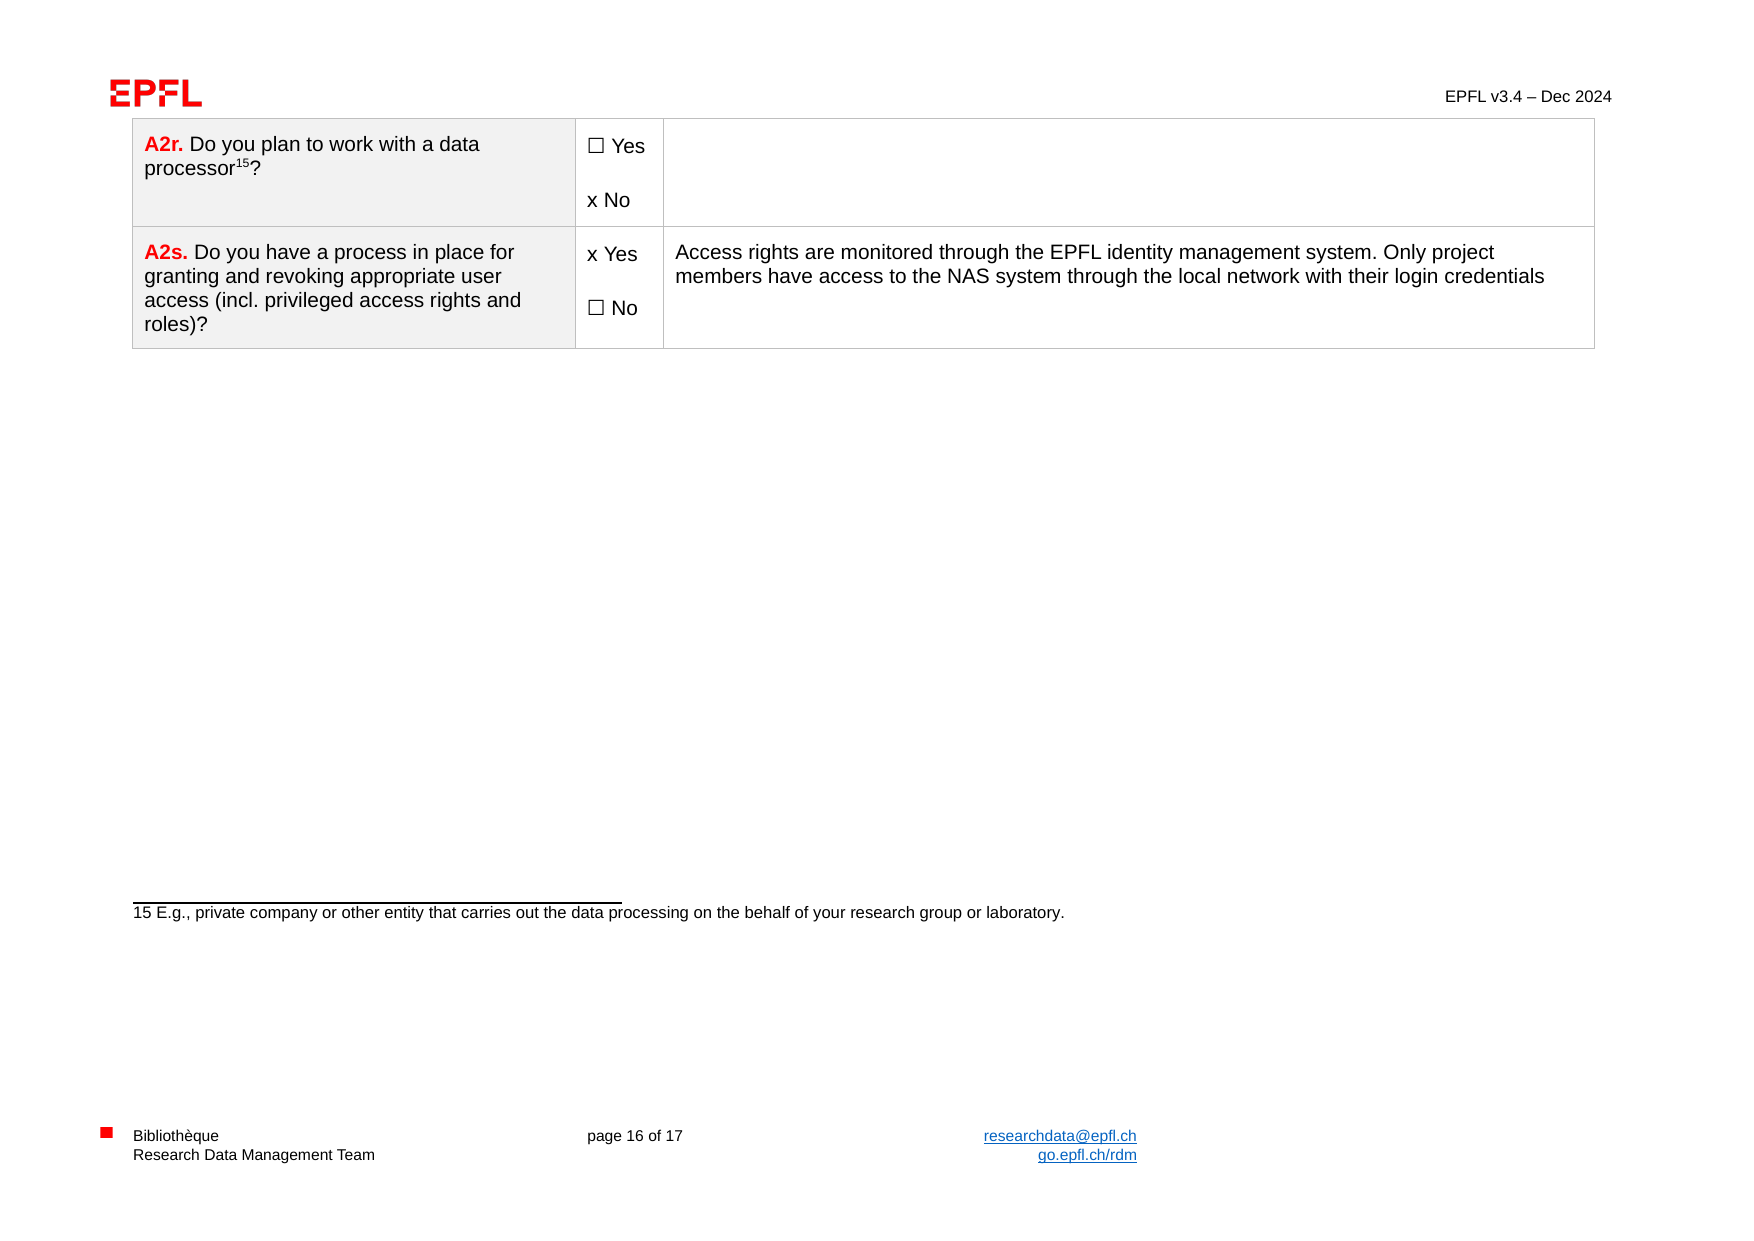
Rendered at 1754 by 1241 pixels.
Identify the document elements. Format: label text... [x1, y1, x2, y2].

table_cell x Yes ☐ No [576, 227, 663, 348]
table_cell A2s. Do you have a process in place for granting and revoking appropriate user access (incl. privileged access rights and roles)? [133, 227, 575, 348]
table_cell Access rights are monitored through the EPFL identity management system. Only project members have access to the NAS system through the local network with their login credentials [664, 227, 1594, 348]
table_cell [664, 119, 1594, 226]
table_cell ☐ Yes x No [576, 119, 663, 226]
table_cell A2r. Do you plan to work with a data processor? [133, 119, 575, 226]
